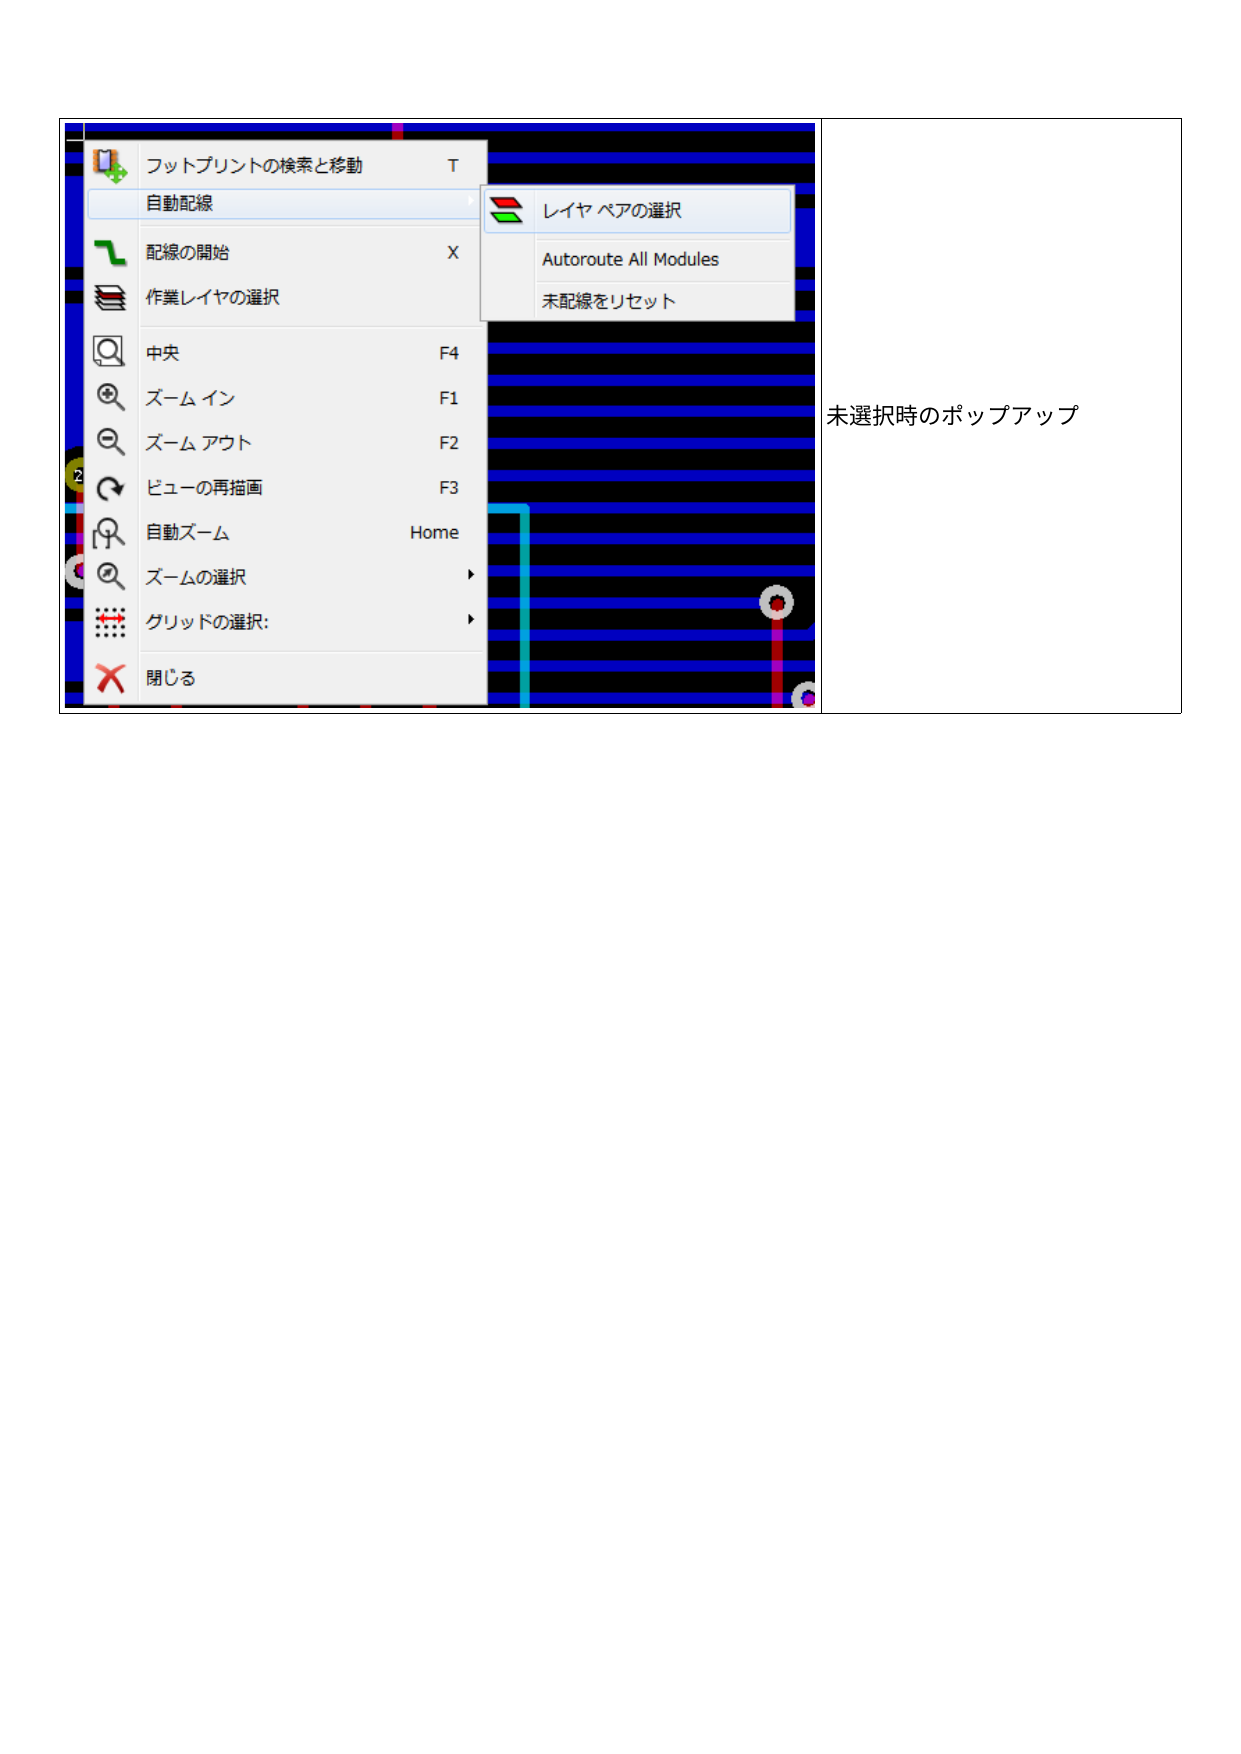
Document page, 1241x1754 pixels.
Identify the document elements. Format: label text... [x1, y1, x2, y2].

table_header 未選択時のポップアップ [822, 119, 1181, 713]
table_header [60, 119, 821, 713]
